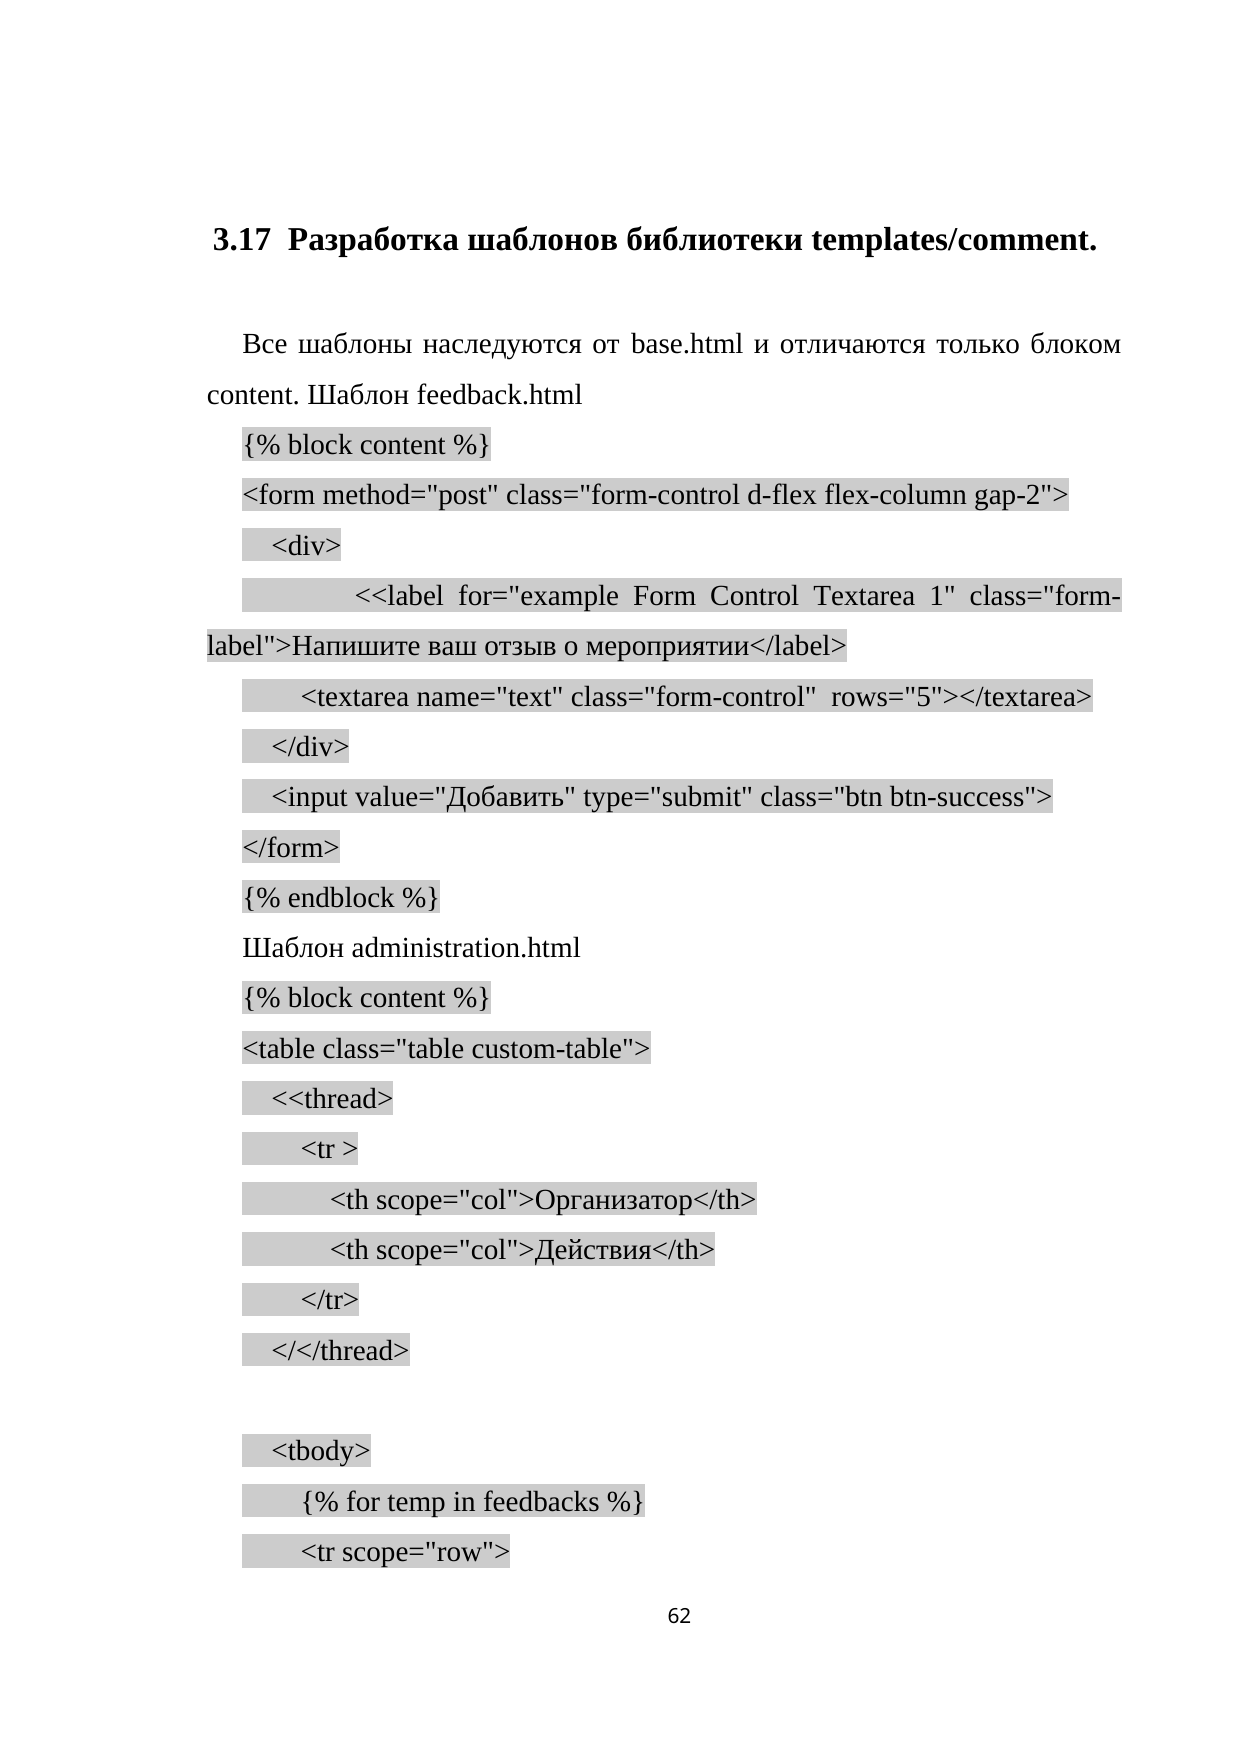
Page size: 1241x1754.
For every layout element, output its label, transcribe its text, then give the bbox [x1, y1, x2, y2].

list </div> [207, 729, 1122, 763]
list <<label for="example Form Control Textarea 1" class="form-label">Напишите ваш отзыв о мероприятии</label> [207, 578, 1122, 662]
list <<thread> [207, 1081, 1122, 1115]
list {% block content %} [207, 981, 1122, 1014]
list {% for temp in feedbacks %} [207, 1484, 1122, 1517]
list <tr > [207, 1132, 1122, 1165]
list {% block content %} [207, 427, 1122, 461]
list <input value="Добавить" type="submit" class="btn btn-success"> [207, 779, 1122, 813]
list </form> [207, 830, 1122, 863]
list </tr> [207, 1282, 1122, 1316]
list </</thread> [207, 1333, 1122, 1366]
list <table class="table custom-table"> [207, 1031, 1122, 1064]
list <tbody> [207, 1433, 1122, 1467]
list 3.17 Разработка шаблонов библиотеки templates/comment. [177, 219, 1122, 257]
list <form method="post" class="form-control d-flex flex-column gap-2"> [207, 477, 1122, 511]
list <th scope="col">Действия</th> [207, 1232, 1122, 1266]
list <tr scope="row"> [207, 1534, 1122, 1568]
list <th scope="col">Организатор</th> [207, 1182, 1122, 1215]
list <div> [207, 528, 1122, 561]
list <textarea name="text" class="form-control" rows="5"></textarea> [207, 679, 1122, 712]
list Шаблон administration.html [207, 930, 1122, 964]
list {% endblock %} [207, 880, 1122, 913]
list Все шаблоны наследуются от base.html и отличаются только блоком content. Шаблон feedback.html [207, 327, 1122, 410]
